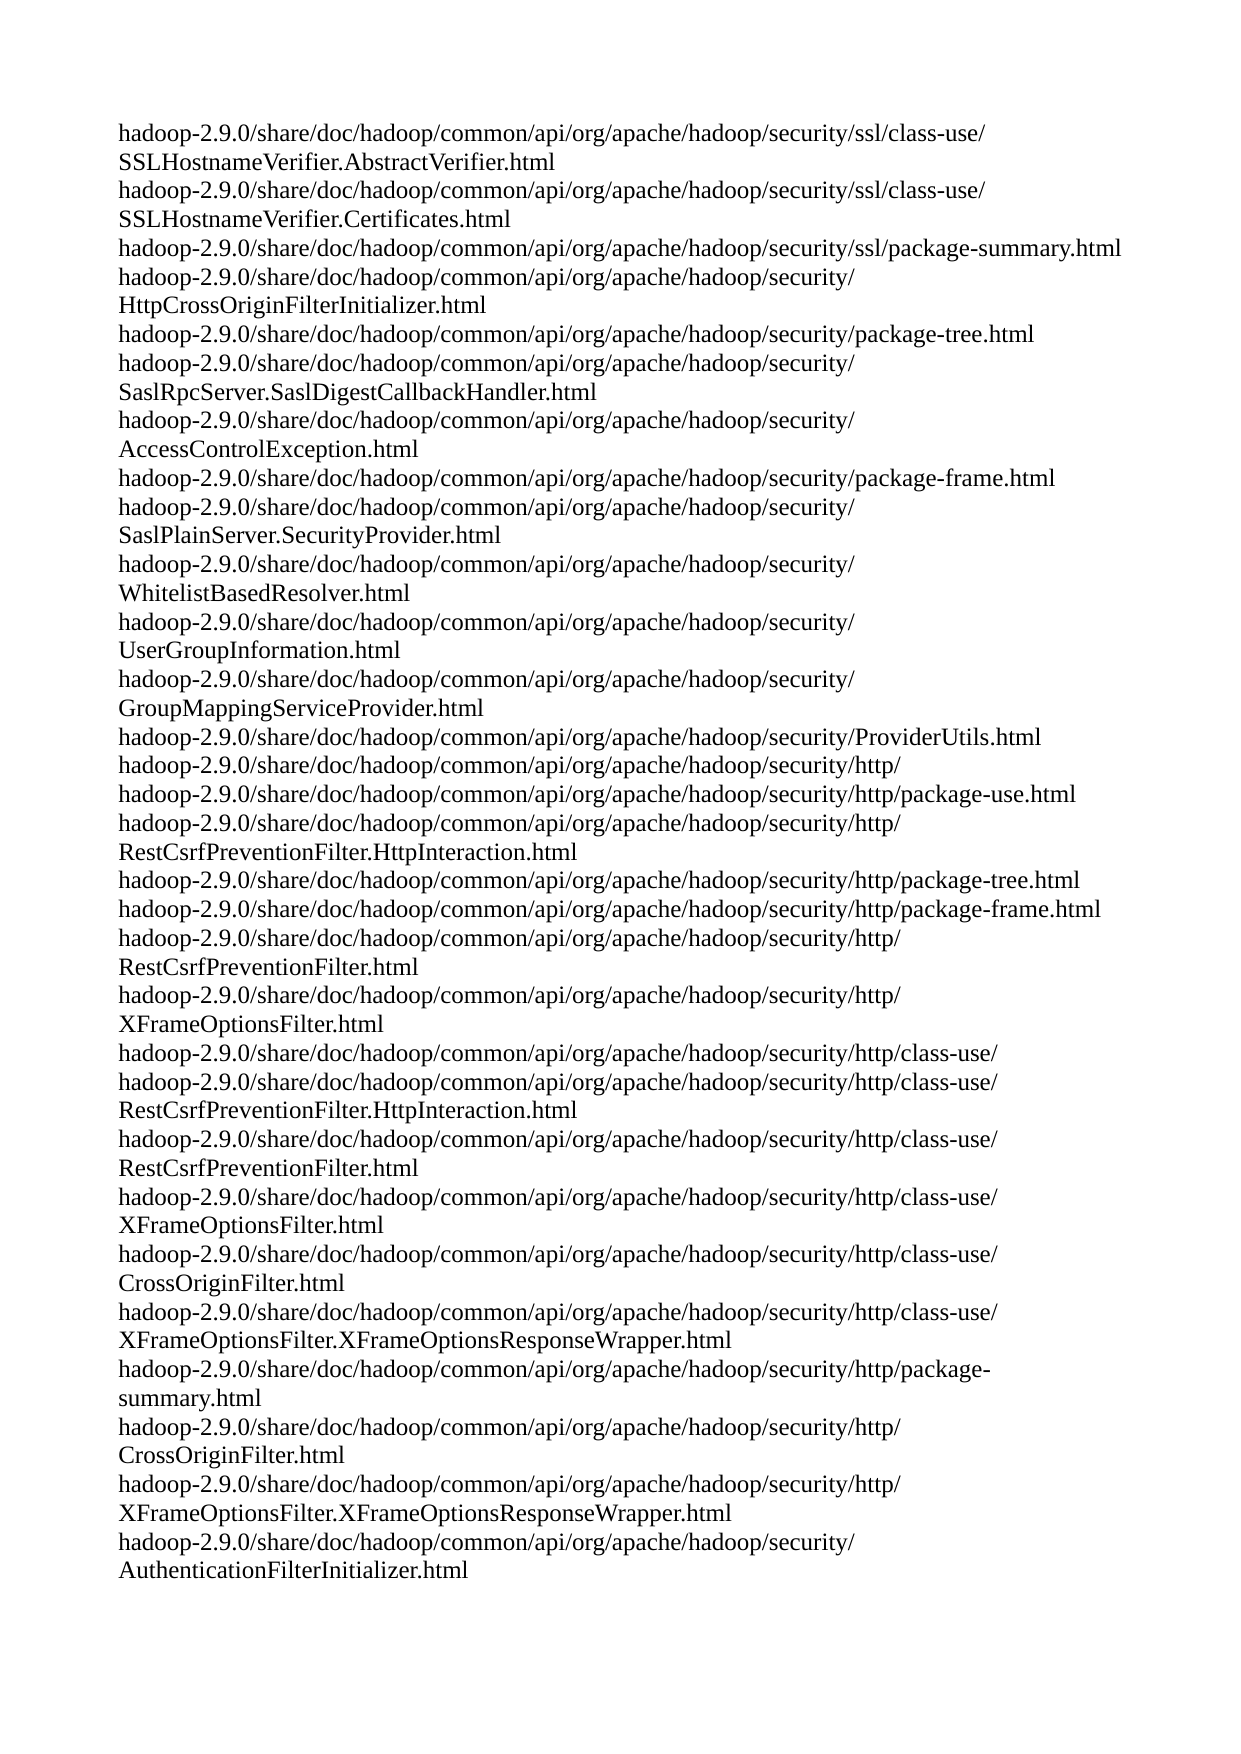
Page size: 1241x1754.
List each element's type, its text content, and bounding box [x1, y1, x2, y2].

text hadoop-2.9.0/share/doc/hadoop/common/api/org/apache/hadoop/security/http/class-use/RestCsrfPreventionFilter.html [118, 1124, 1122, 1182]
text hadoop-2.9.0/share/doc/hadoop/common/api/org/apache/hadoop/security/ssl/class-use/SSLHostnameVerifier.Certificates.html [118, 176, 1122, 233]
text hadoop-2.9.0/share/doc/hadoop/common/api/org/apache/hadoop/security/package-tree.html [118, 319, 1122, 348]
text hadoop-2.9.0/share/doc/hadoop/common/api/org/apache/hadoop/security/http/XFrameOptionsFilter.html [118, 981, 1122, 1038]
text hadoop-2.9.0/share/doc/hadoop/common/api/org/apache/hadoop/security/GroupMappingServiceProvider.html [118, 664, 1122, 722]
text hadoop-2.9.0/share/doc/hadoop/common/api/org/apache/hadoop/security/http/class-use/XFrameOptionsFilter.XFrameOptionsResponseWrapper.html [118, 1297, 1122, 1354]
text hadoop-2.9.0/share/doc/hadoop/common/api/org/apache/hadoop/security/http/class-use/XFrameOptionsFilter.html [118, 1182, 1122, 1239]
text hadoop-2.9.0/share/doc/hadoop/common/api/org/apache/hadoop/security/http/class-use/RestCsrfPreventionFilter.HttpInteraction.html [118, 1067, 1122, 1124]
text hadoop-2.9.0/share/doc/hadoop/common/api/org/apache/hadoop/security/WhitelistBasedResolver.html [118, 549, 1122, 607]
text hadoop-2.9.0/share/doc/hadoop/common/api/org/apache/hadoop/security/http/ [118, 751, 1122, 779]
text hadoop-2.9.0/share/doc/hadoop/common/api/org/apache/hadoop/security/http/package-tree.html [118, 866, 1122, 894]
text hadoop-2.9.0/share/doc/hadoop/common/api/org/apache/hadoop/security/http/RestCsrfPreventionFilter.HttpInteraction.html [118, 808, 1122, 866]
text hadoop-2.9.0/share/doc/hadoop/common/api/org/apache/hadoop/security/UserGroupInformation.html [118, 607, 1122, 664]
text hadoop-2.9.0/share/doc/hadoop/common/api/org/apache/hadoop/security/ProviderUtils.html [118, 722, 1122, 751]
text hadoop-2.9.0/share/doc/hadoop/common/api/org/apache/hadoop/security/SaslRpcServer.SaslDigestCallbackHandler.html [118, 348, 1122, 406]
text hadoop-2.9.0/share/doc/hadoop/common/api/org/apache/hadoop/security/package-frame.html [118, 463, 1122, 492]
text hadoop-2.9.0/share/doc/hadoop/common/api/org/apache/hadoop/security/AuthenticationFilterInitializer.html [118, 1527, 1122, 1584]
text hadoop-2.9.0/share/doc/hadoop/common/api/org/apache/hadoop/security/SaslPlainServer.SecurityProvider.html [118, 492, 1122, 549]
text hadoop-2.9.0/share/doc/hadoop/common/api/org/apache/hadoop/security/http/class-use/ [118, 1038, 1122, 1067]
text hadoop-2.9.0/share/doc/hadoop/common/api/org/apache/hadoop/security/http/class-use/CrossOriginFilter.html [118, 1239, 1122, 1297]
text hadoop-2.9.0/share/doc/hadoop/common/api/org/apache/hadoop/security/http/CrossOriginFilter.html [118, 1412, 1122, 1469]
text hadoop-2.9.0/share/doc/hadoop/common/api/org/apache/hadoop/security/HttpCrossOriginFilterInitializer.html [118, 262, 1122, 319]
text hadoop-2.9.0/share/doc/hadoop/common/api/org/apache/hadoop/security/AccessControlException.html [118, 406, 1122, 463]
text hadoop-2.9.0/share/doc/hadoop/common/api/org/apache/hadoop/security/http/XFrameOptionsFilter.XFrameOptionsResponseWrapper.html [118, 1469, 1122, 1527]
text hadoop-2.9.0/share/doc/hadoop/common/api/org/apache/hadoop/security/ssl/class-use/SSLHostnameVerifier.AbstractVerifier.html [118, 118, 1122, 176]
text hadoop-2.9.0/share/doc/hadoop/common/api/org/apache/hadoop/security/http/package-frame.html [118, 894, 1122, 923]
text hadoop-2.9.0/share/doc/hadoop/common/api/org/apache/hadoop/security/http/package-use.html [118, 779, 1122, 808]
text hadoop-2.9.0/share/doc/hadoop/common/api/org/apache/hadoop/security/http/RestCsrfPreventionFilter.html [118, 923, 1122, 981]
text hadoop-2.9.0/share/doc/hadoop/common/api/org/apache/hadoop/security/ssl/package-summary.html [118, 233, 1122, 262]
text hadoop-2.9.0/share/doc/hadoop/common/api/org/apache/hadoop/security/http/package-summary.html [118, 1354, 1122, 1412]
